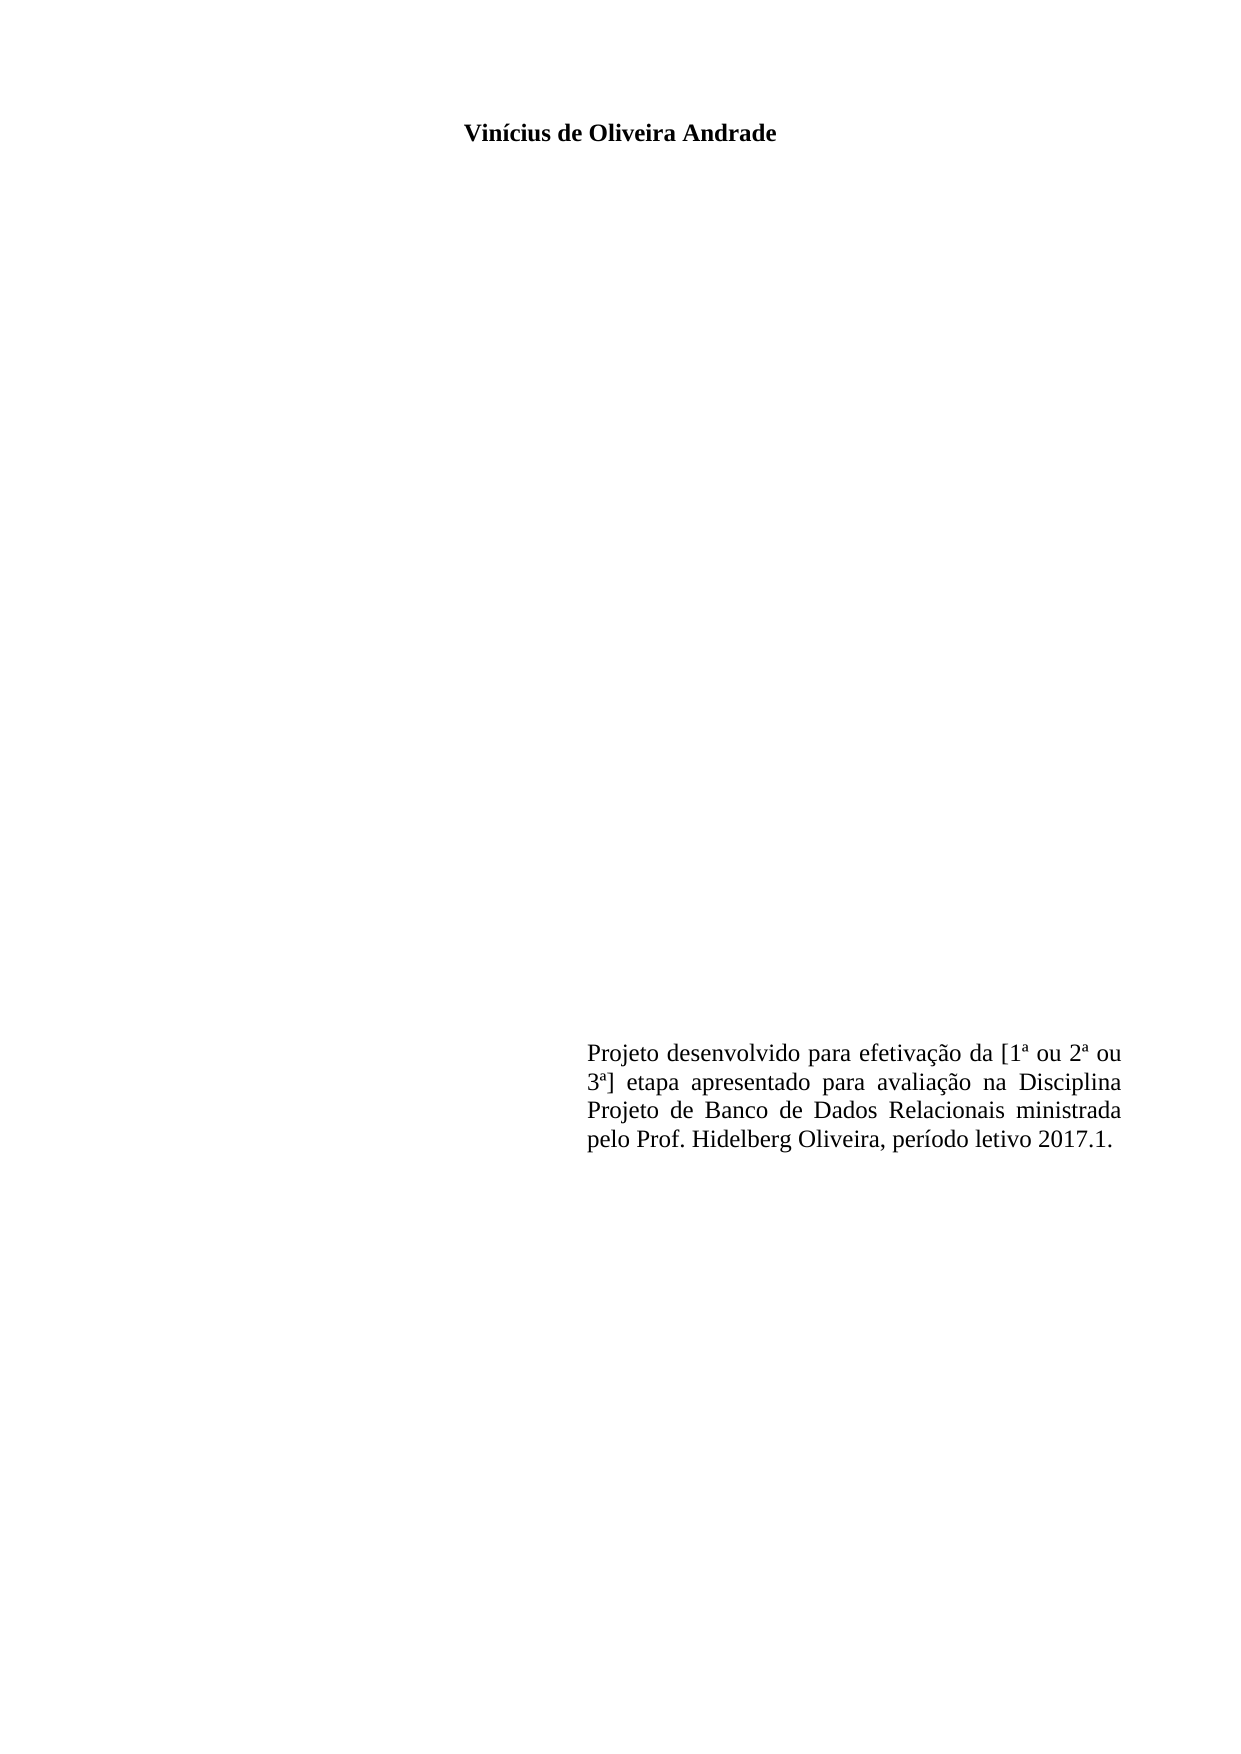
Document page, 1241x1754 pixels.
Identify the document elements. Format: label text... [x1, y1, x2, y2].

text Vinícius de Oliveira Andrade [118, 118, 1122, 147]
text Projeto desenvolvido para efetivação da [1ª ou 2ª ou 3ª] etapa apresentado para avaliação na Disciplina Projeto de Banco de Dados Relacionais ministrada pelo Prof. Hidelberg Oliveira, período letivo 2017.1. [587, 1038, 1122, 1153]
